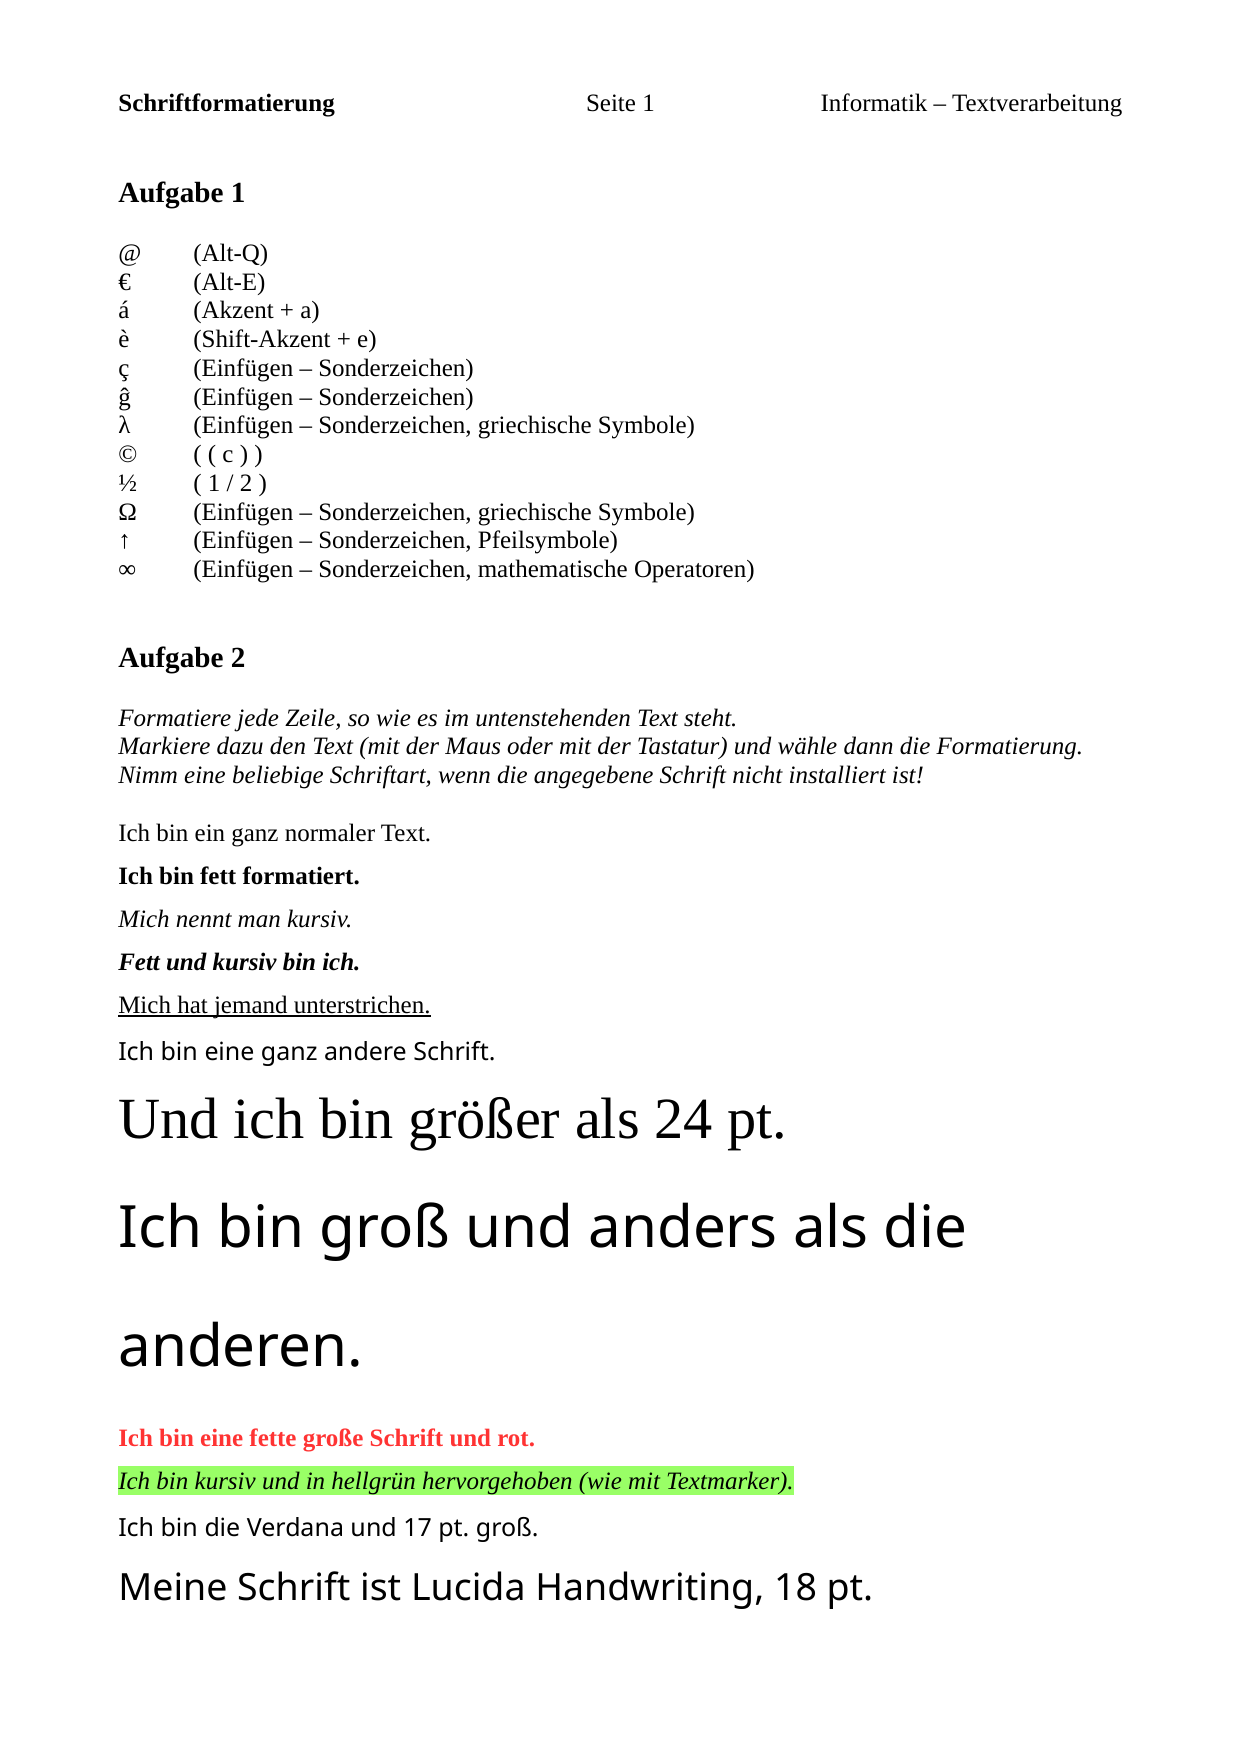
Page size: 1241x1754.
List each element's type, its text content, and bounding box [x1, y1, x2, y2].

text Markiere dazu den Text (mit der Maus oder mit der Tastatur) und wähle dann die Formatierung. Nimm eine beliebige Schriftart, wenn die angegebene Schrift nicht installiert ist! [118, 731, 1122, 789]
text Aufgabe 1 [118, 176, 1122, 209]
text @ (Alt-Q) [118, 238, 1122, 267]
text è (Shift-Akzent + e) [118, 324, 1122, 353]
text Fett und kursiv bin ich. [118, 947, 1122, 976]
text Ich bin groß und anders als die anderen. [118, 1185, 1122, 1383]
text Ω (Einfügen – Sonderzeichen, griechische Symbole) [118, 497, 1122, 525]
text Ich bin die Verdana und 17 pt. groß. [118, 1509, 1122, 1543]
text Mich hat jemand unterstrichen. [118, 990, 1122, 1019]
text ↑ (Einfügen – Sonderzeichen, Pfeilsymbole) [118, 525, 1122, 554]
text Formatiere jede Zeile, so wie es im untenstehenden Text steht. [118, 703, 1122, 731]
text Mich nennt man kursiv. [118, 904, 1122, 933]
text Meine Schrift ist Lucida Handwriting, 18 pt. [118, 1561, 1122, 1612]
text λ (Einfügen – Sonderzeichen, griechische Symbole) [118, 410, 1122, 439]
text ĝ (Einfügen – Sonderzeichen) [118, 382, 1122, 410]
text Ich bin eine fette große Schrift und rot. [118, 1423, 1122, 1452]
text Ich bin eine ganz andere Schrift. [118, 1033, 1122, 1067]
text Ich bin fett formatiert. [118, 861, 1122, 889]
text Ich bin kursiv und in hellgrün hervorgehoben (wie mit Textmarker). [118, 1466, 1122, 1495]
text á (Akzent + a) [118, 295, 1122, 324]
text ∞ (Einfügen – Sonderzeichen, mathematische Operatoren) [118, 554, 1122, 583]
text © ( ( c ) ) [118, 439, 1122, 468]
text Aufgabe 2 [118, 640, 1122, 674]
text € (Alt-E) [118, 267, 1122, 295]
text ½ ( 1 / 2 ) [118, 468, 1122, 497]
text Ich bin ein ganz normaler Text. [118, 818, 1122, 846]
text Und ich bin größer als 24 pt. [118, 1084, 1122, 1151]
text ç (Einfügen – Sonderzeichen) [118, 353, 1122, 382]
